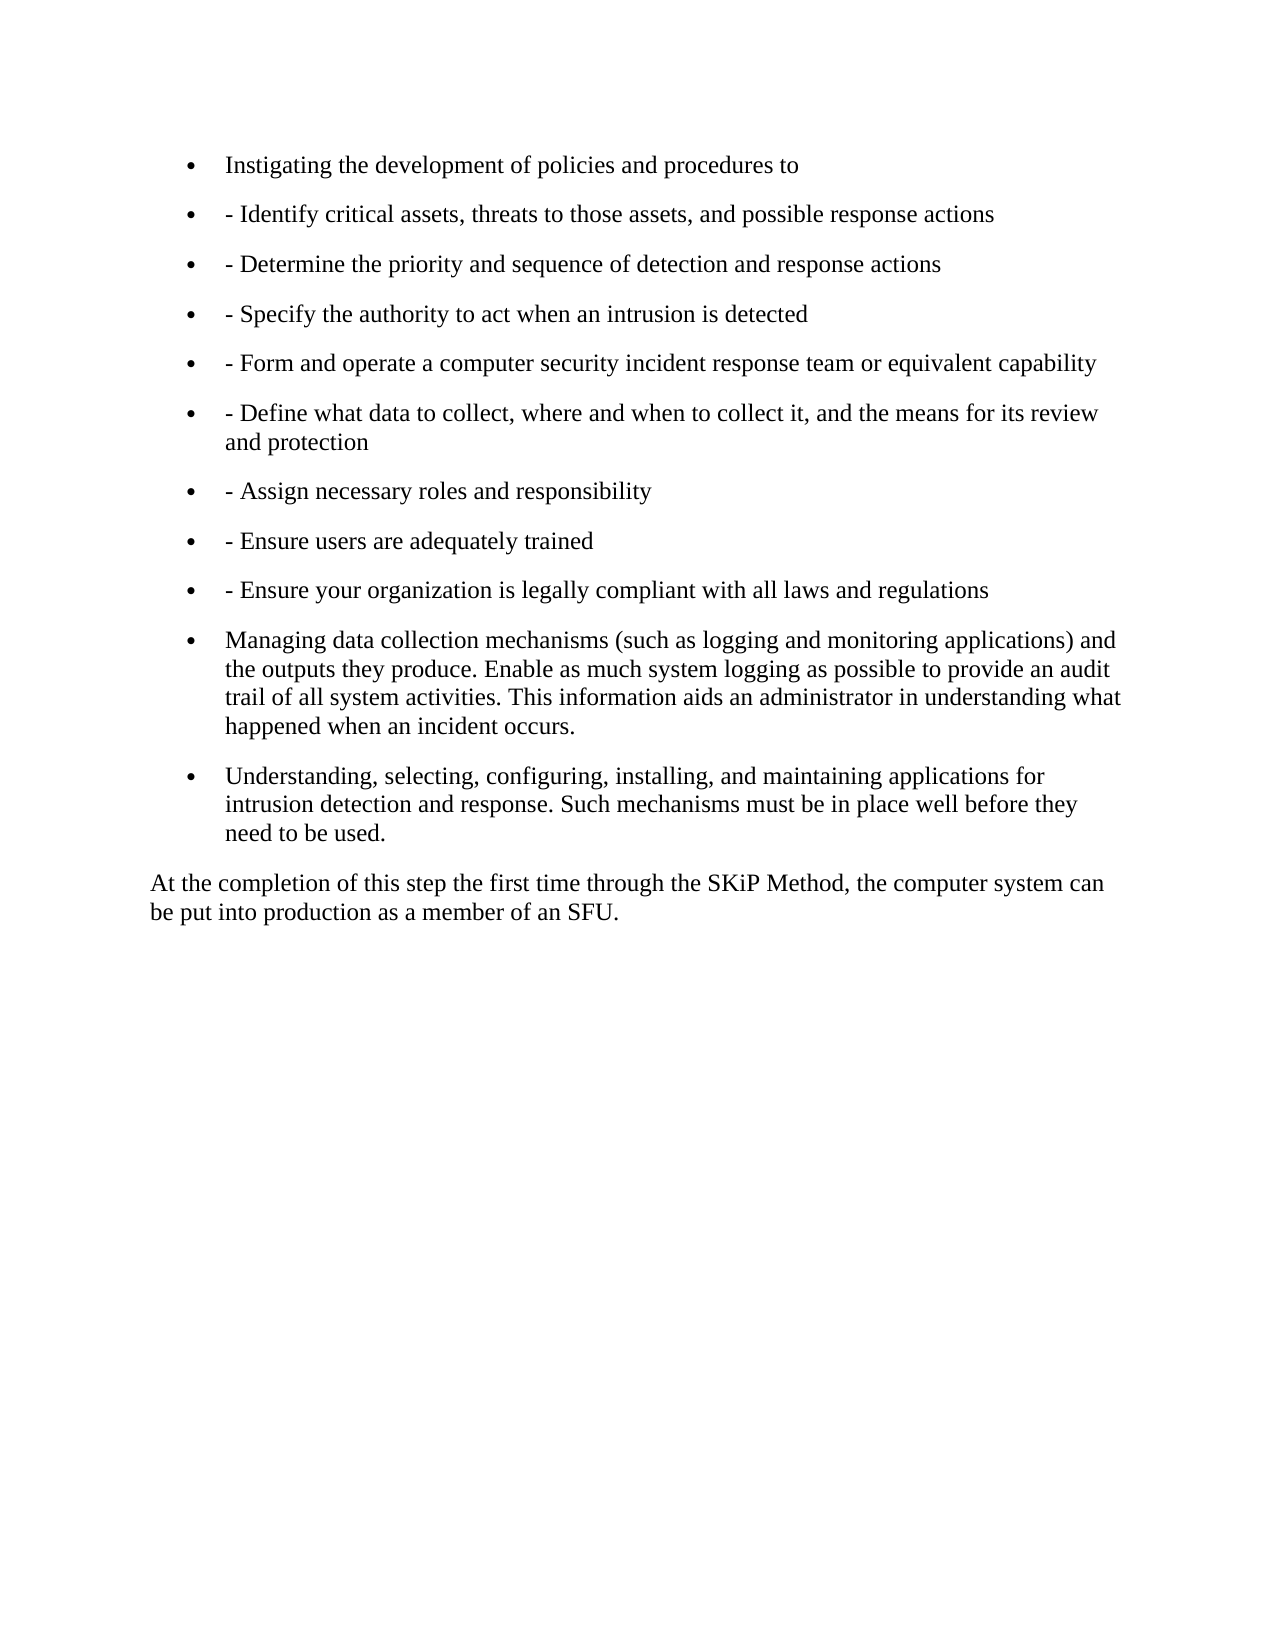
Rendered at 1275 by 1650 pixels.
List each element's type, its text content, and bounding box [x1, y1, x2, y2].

list - Identify critical assets, threats to those assets, and possible response actions [187, 199, 1125, 228]
text At the completion of this step the first time through the SKiP Method, the computer system can be put into production as a member of an SFU. [150, 868, 1125, 925]
list - Ensure users are adequately trained [187, 526, 1125, 554]
list Managing data collection mechanisms (such as logging and monitoring applications) and the outputs they produce. Enable as much system logging as possible to provide an audit trail of all system activities. This information aids an administrator in understanding what happened when an incident occurs. [187, 625, 1125, 740]
list - Specify the authority to act when an intrusion is detected [187, 299, 1125, 327]
list - Form and operate a computer security incident response team or equivalent capability [187, 348, 1125, 377]
list - Ensure your organization is legally compliant with all laws and regulations [187, 575, 1125, 604]
list - Assign necessary roles and responsibility [187, 476, 1125, 505]
list Instigating the development of policies and procedures to [187, 150, 1125, 179]
list Understanding, selecting, configuring, installing, and maintaining applications for intrusion detection and response. Such mechanisms must be in place well before they need to be used. [187, 761, 1125, 847]
list - Determine the priority and sequence of detection and response actions [187, 249, 1125, 278]
list - Define what data to collect, where and when to collect it, and the means for its review and protection [187, 398, 1125, 455]
